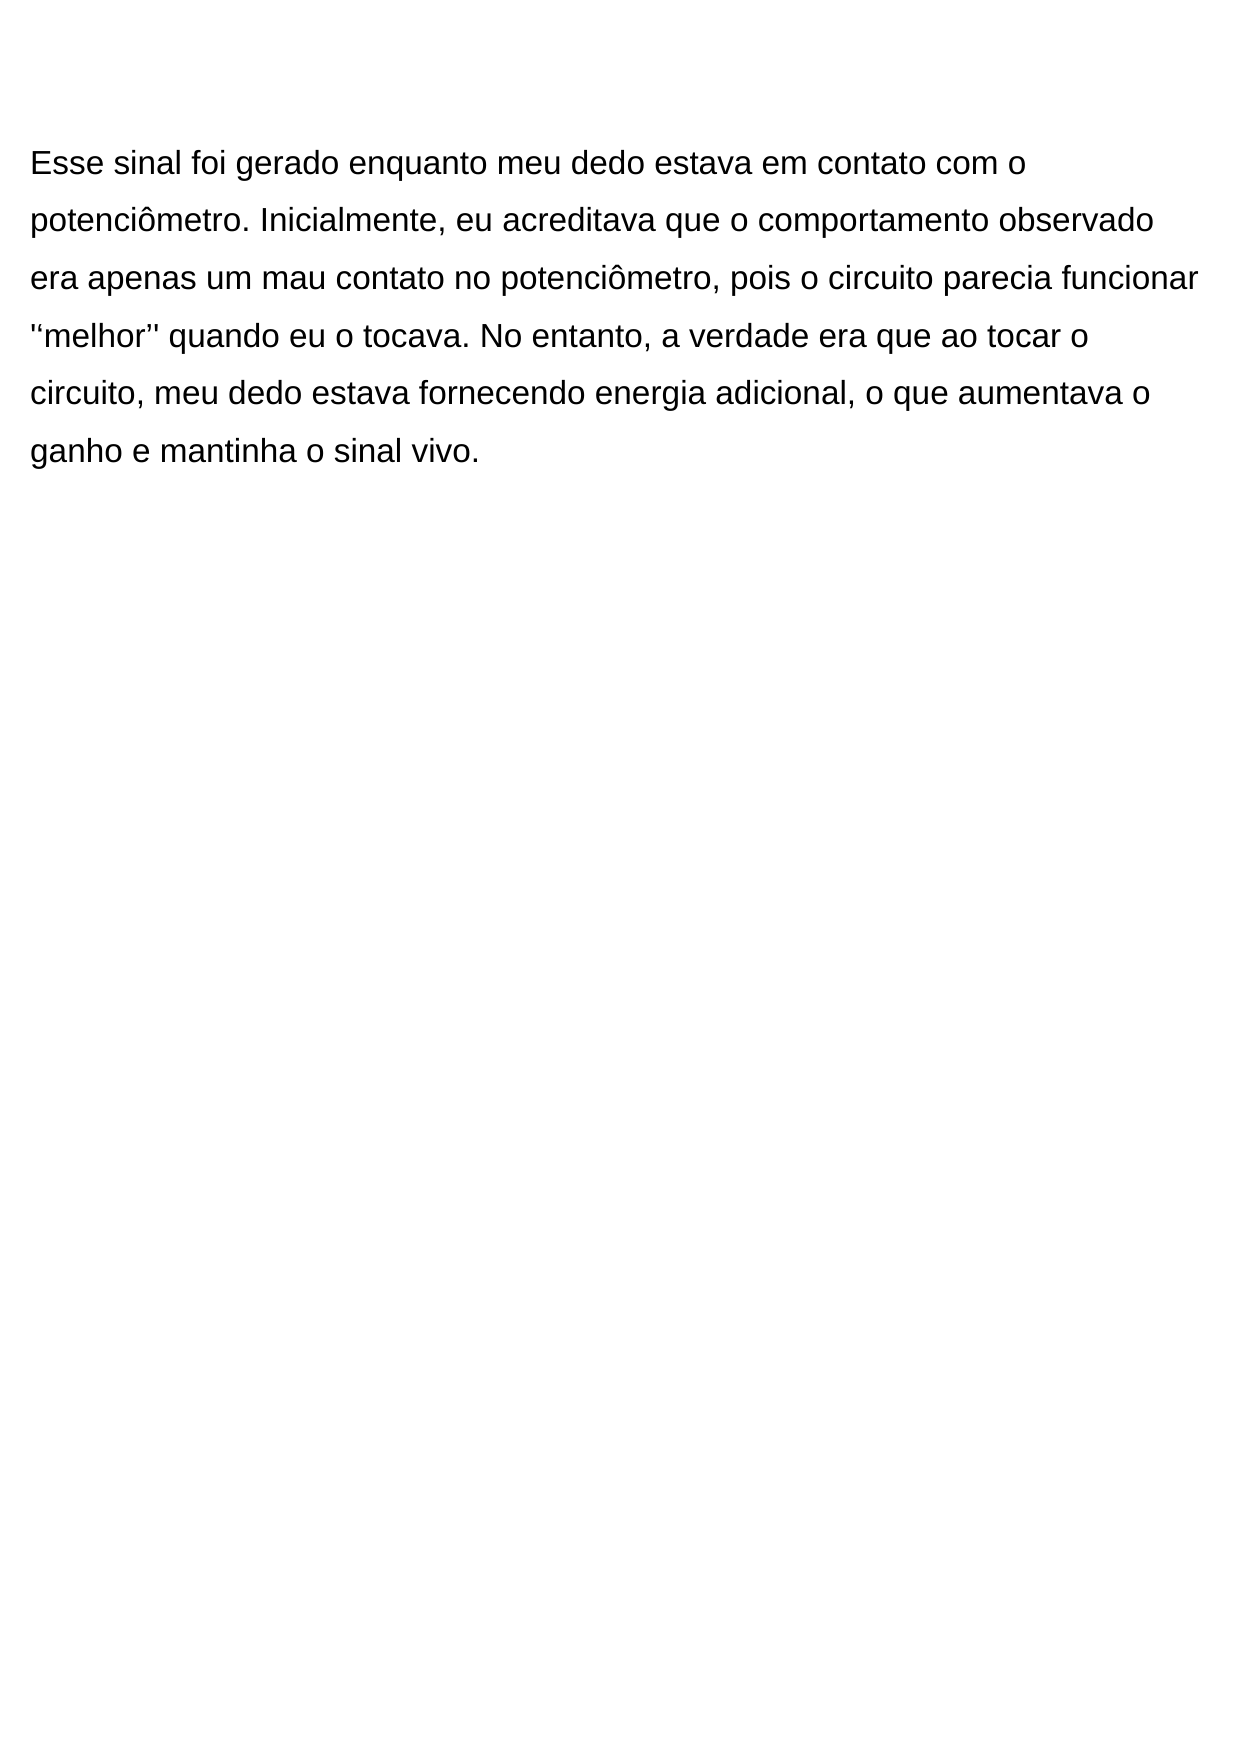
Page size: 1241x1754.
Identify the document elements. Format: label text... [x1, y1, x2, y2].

text Esse sinal foi gerado enquanto meu dedo estava em contato com o potenciômetro. Inicialmente, eu acreditava que o comportamento observado era apenas um mau contato no potenciômetro, pois o circuito parecia funcionar '‘melhor’' quando eu o tocava. No entanto, a verdade era que ao tocar o circuito, meu dedo estava fornecendo energia adicional, o que aumentava o ganho e mantinha o sinal vivo. [30, 143, 1211, 469]
